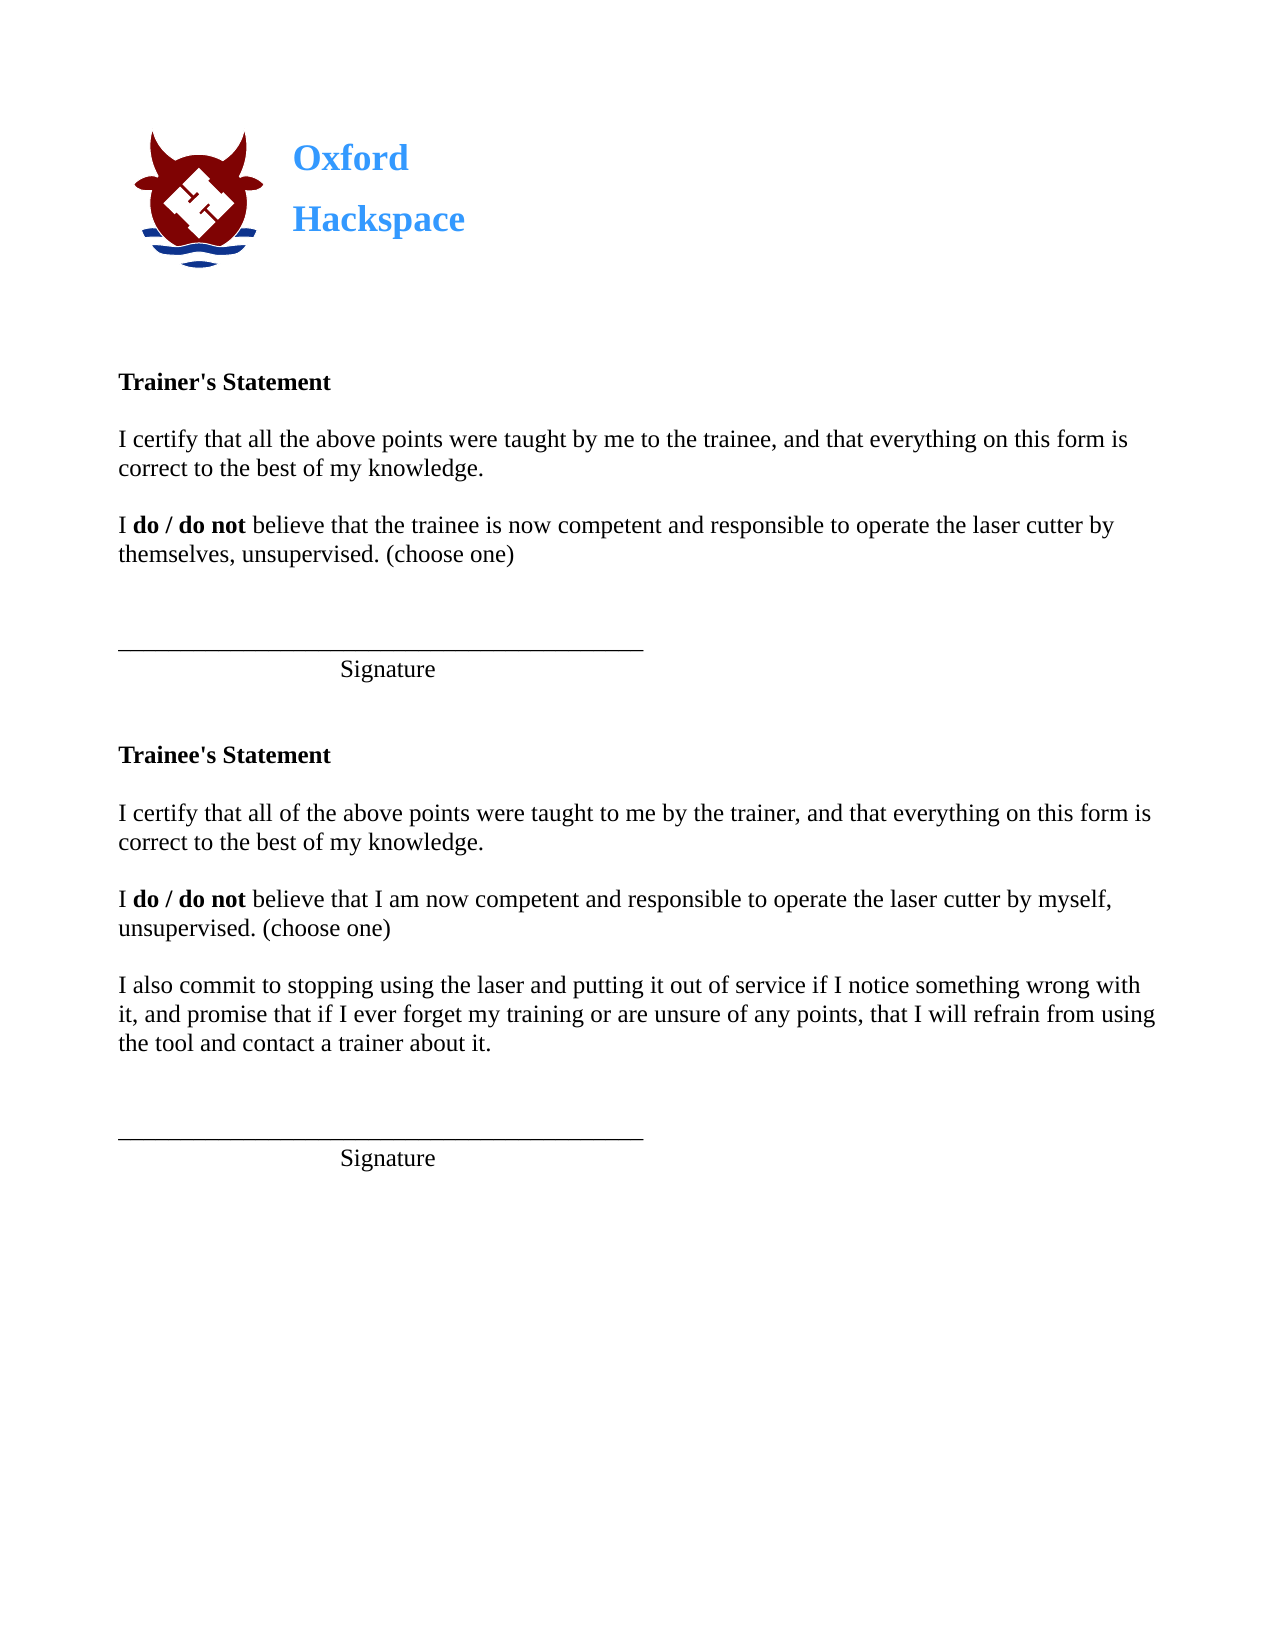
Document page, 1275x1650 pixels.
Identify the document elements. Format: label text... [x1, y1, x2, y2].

text Signature [118, 1143, 1157, 1172]
text __________________________________________ [118, 1114, 1157, 1143]
text I do / do not believe that the trainee is now competent and responsible to operate the laser cutter by themselves, unsupervised. (choose one) [118, 510, 1157, 568]
text I do / do not believe that I am now competent and responsible to operate the laser cutter by myself, unsupervised. (choose one) [118, 884, 1157, 942]
text I also commit to stopping using the laser and putting it out of service if I notice something wrong with it, and promise that if I ever forget my training or are unsure of any points, that I will refrain from using the tool and contact a trainer about it. [118, 970, 1157, 1057]
text I certify that all the above points were taught by me to the trainee, and that everything on this form is correct to the best of my knowledge. [118, 424, 1157, 482]
text I certify that all of the above points were taught to me by the trainer, and that everything on this form is correct to the best of my knowledge. [118, 798, 1157, 855]
text __________________________________________ [118, 625, 1157, 654]
text Signature [118, 654, 1157, 683]
text Trainer's Statement [118, 367, 1157, 395]
text Trainee's Statement [118, 740, 1157, 769]
